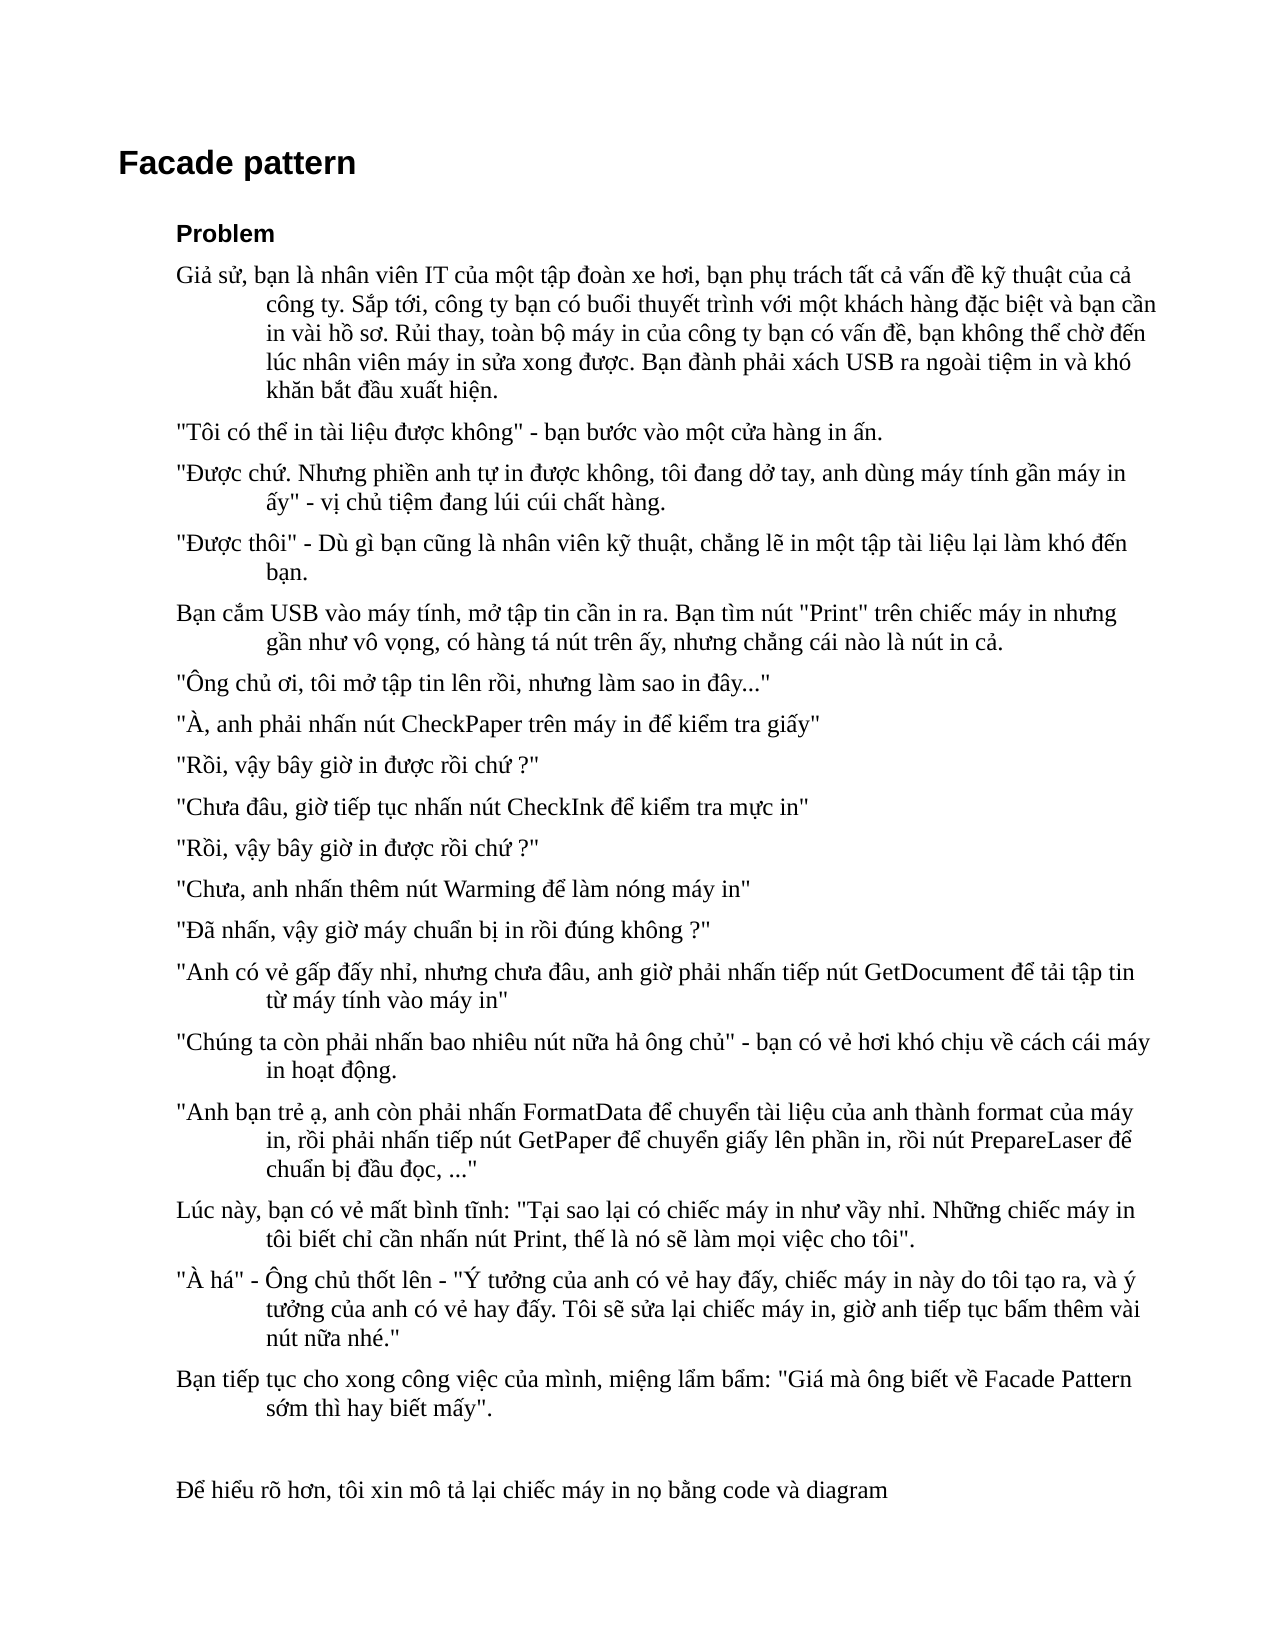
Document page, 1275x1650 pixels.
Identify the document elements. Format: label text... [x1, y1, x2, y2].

text "Được thôi" - Dù gì bạn cũng là nhân viên kỹ thuật, chẳng lẽ in một tập tài liệu lại làm khó đến bạn. [176, 528, 1157, 585]
text "Anh có vẻ gấp đấy nhỉ, nhưng chưa đâu, anh giờ phải nhấn tiếp nút GetDocument để tải tập tin từ máy tính vào máy in" [176, 957, 1157, 1014]
text "À, anh phải nhấn nút CheckPaper trên máy in để kiểm tra giấy" [176, 709, 1157, 738]
text "Đã nhấn, vậy giờ máy chuẩn bị in rồi đúng không ?" [176, 915, 1157, 944]
text "Rồi, vậy bây giờ in được rồi chứ ?" [176, 833, 1157, 862]
text "Chưa đâu, giờ tiếp tục nhấn nút CheckInk để kiểm tra mực in" [176, 792, 1157, 820]
text "Rồi, vậy bây giờ in được rồi chứ ?" [176, 750, 1157, 779]
subtitle Problem [176, 219, 1157, 248]
text "Chúng ta còn phải nhấn bao nhiêu nút nữa hả ông chủ" - bạn có vẻ hơi khó chịu về cách cái máy in hoạt động. [176, 1027, 1157, 1084]
text Giả sử, bạn là nhân viên IT của một tập đoàn xe hơi, bạn phụ trách tất cả vấn đề kỹ thuật của cả công ty. Sắp tới, công ty bạn có buổi thuyết trình với một khách hàng đặc biệt và bạn cần in vài hồ sơ. Rủi thay, toàn bộ máy in của công ty bạn có vấn đề, bạn không thể chờ đến lúc nhân viên máy in sửa xong được. Bạn đành phải xách USB ra ngoài tiệm in và khó khăn bắt đầu xuất hiện. [176, 260, 1157, 404]
text Bạn tiếp tục cho xong công việc của mình, miệng lẩm bẩm: "Giá mà ông biết về Facade Pattern sớm thì hay biết mấy". [176, 1364, 1157, 1422]
text "Anh bạn trẻ ạ, anh còn phải nhấn FormatData để chuyển tài liệu của anh thành format của máy in, rồi phải nhấn tiếp nút GetPaper để chuyển giấy lên phần in, rồi nút PrepareLaser để chuẩn bị đầu đọc, ..." [176, 1097, 1157, 1183]
text "À há" - Ông chủ thốt lên - "Ý tưởng của anh có vẻ hay đấy, chiếc máy in này do tôi tạo ra, và ý tưởng của anh có vẻ hay đấy. Tôi sẽ sửa lại chiếc máy in, giờ anh tiếp tục bấm thêm vài nút nữa nhé." [176, 1265, 1157, 1352]
text Lúc này, bạn có vẻ mất bình tĩnh: "Tại sao lại có chiếc máy in như vầy nhỉ. Những chiếc máy in tôi biết chỉ cần nhấn nút Print, thế là nó sẽ làm mọi việc cho tôi". [176, 1195, 1157, 1253]
subtitle Facade pattern [118, 143, 1157, 182]
text Để hiểu rõ hơn, tôi xin mô tả lại chiếc máy in nọ bằng code và diagram [176, 1475, 1157, 1504]
text "Tôi có thể in tài liệu được không" - bạn bước vào một cửa hàng in ấn. [176, 417, 1157, 445]
text "Được chứ. Nhưng phiền anh tự in được không, tôi đang dở tay, anh dùng máy tính gần máy in ấy" - vị chủ tiệm đang lúi cúi chất hàng. [176, 458, 1157, 515]
text "Chưa, anh nhấn thêm nút Warming để làm nóng máy in" [176, 874, 1157, 903]
text Bạn cắm USB vào máy tính, mở tập tin cần in ra. Bạn tìm nút "Print" trên chiếc máy in nhưng gần như vô vọng, có hàng tá nút trên ấy, nhưng chẳng cái nào là nút in cả. [176, 598, 1157, 655]
text "Ông chủ ơi, tôi mở tập tin lên rồi, nhưng làm sao in đây..." [176, 668, 1157, 697]
